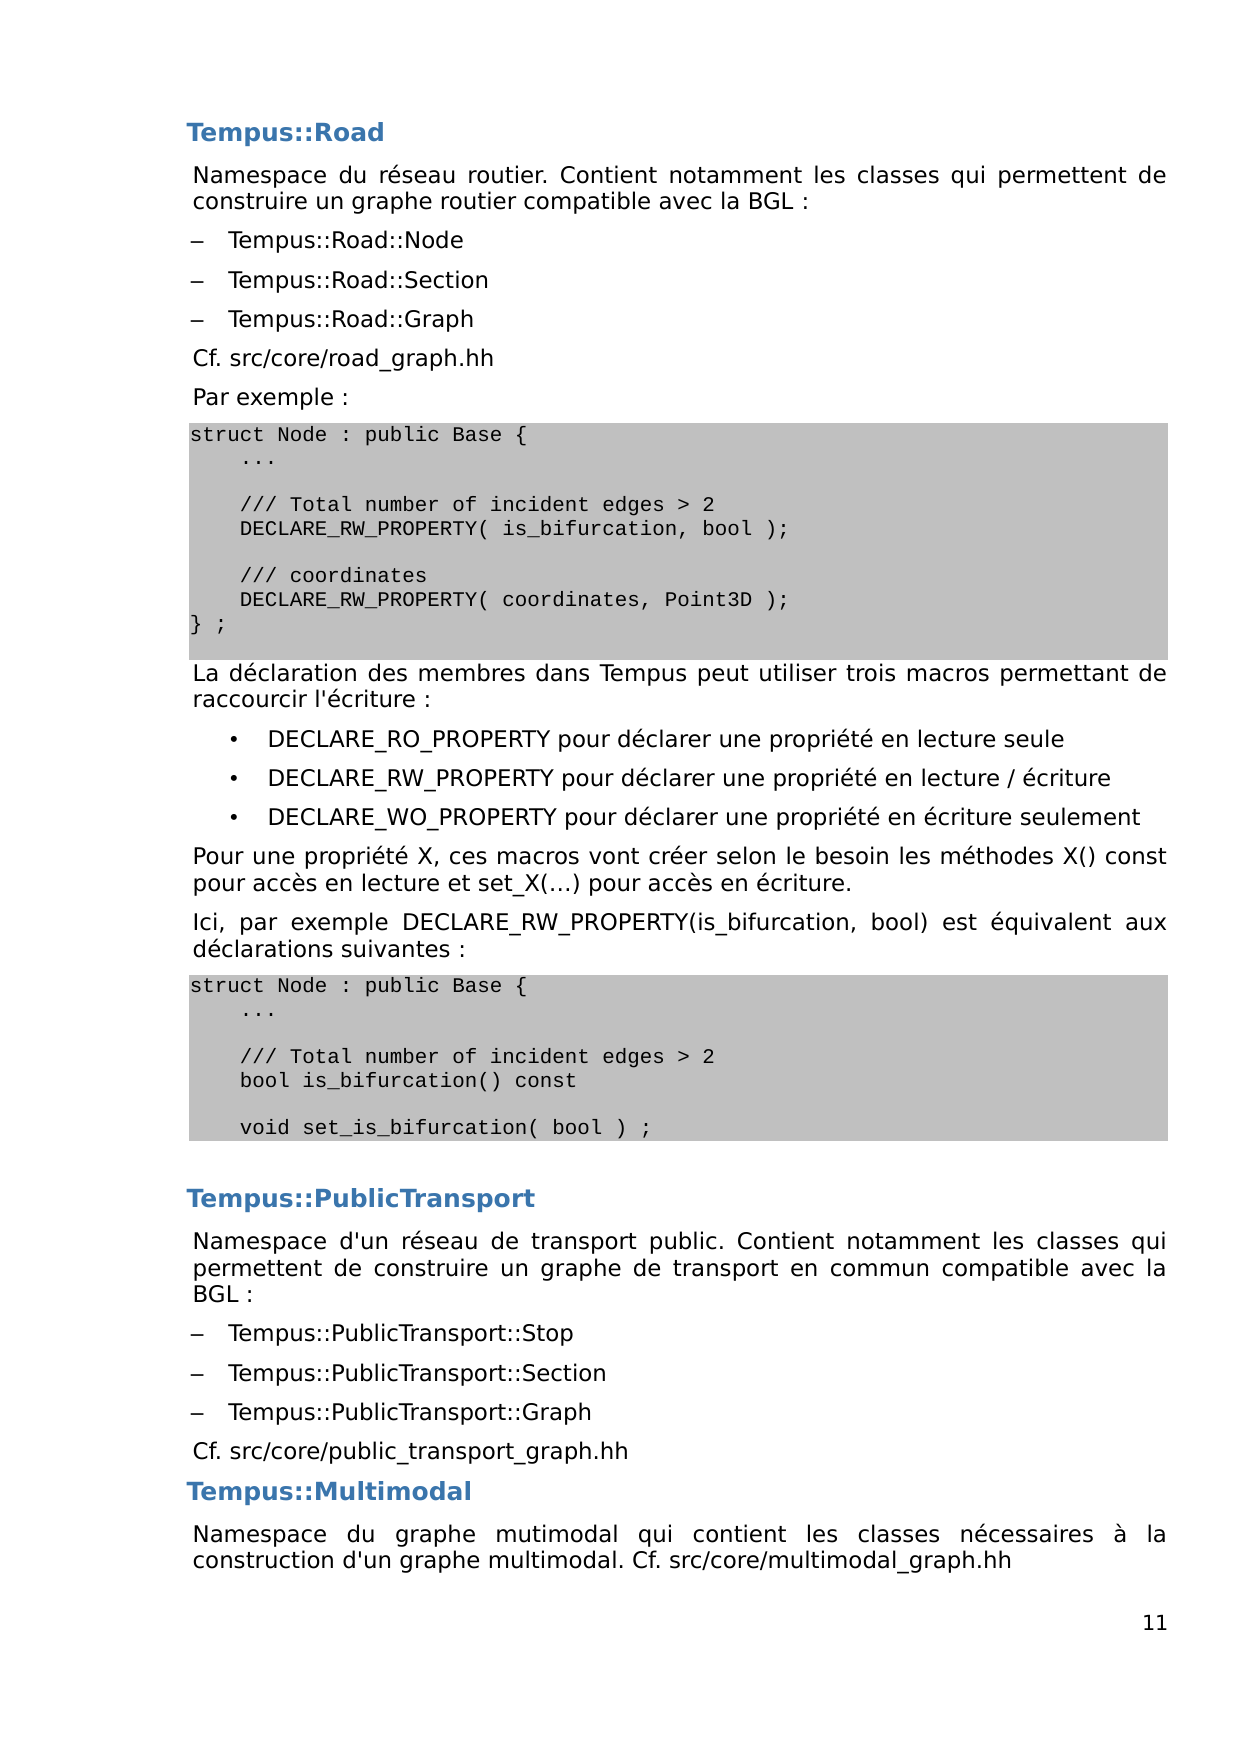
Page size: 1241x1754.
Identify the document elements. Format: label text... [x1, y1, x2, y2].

text ... [189, 447, 1168, 471]
list Tempus::PublicTransport::Graph [191, 1399, 1168, 1426]
text /// coordinates [189, 565, 1168, 589]
text void set_is_bifurcation( bool ) ; [189, 1117, 1168, 1141]
text Ici, par exemple DECLARE_RW_PROPERTY(is_bifurcation, bool) est équivalent aux déclarations suivantes : [192, 909, 1168, 962]
text Par exemple : [192, 384, 1168, 411]
text /// Total number of incident edges > 2 [189, 1046, 1168, 1069]
text /// Total number of incident edges > 2 [189, 494, 1168, 518]
text ... [189, 999, 1168, 1022]
text Cf. src/core/public_transport_graph.hh [192, 1438, 1168, 1465]
list Tempus::Road::Graph [191, 306, 1168, 333]
list Tempus::Road::Section [191, 267, 1168, 293]
text struct Node : public Base { [189, 423, 1168, 447]
text } ; [189, 613, 1168, 636]
text Namespace du graphe mutimodal qui contient les classes nécessaires à la construction d'un graphe multimodal. Cf. src/core/multimodal_graph.hh [192, 1521, 1168, 1574]
text DECLARE_RW_PROPERTY( coordinates, Point3D ); [189, 589, 1168, 613]
list Tempus::PublicTransport::Section [191, 1360, 1168, 1386]
text La déclaration des membres dans Tempus peut utiliser trois macros permettant de raccourcir l'écriture : [192, 660, 1168, 713]
list DECLARE_RW_PROPERTY pour déclarer une propriété en lecture / écriture [230, 765, 1168, 792]
list Tempus::PublicTransport::Stop [191, 1321, 1168, 1347]
text struct Node : public Base { [189, 975, 1168, 999]
subtitle Tempus::PublicTransport [186, 1184, 1168, 1213]
list DECLARE_WO_PROPERTY pour déclarer une propriété en écriture seulement [230, 804, 1168, 831]
text DECLARE_RW_PROPERTY( is_bifurcation, bool ); [189, 518, 1168, 542]
text Cf. src/core/road_graph.hh [192, 345, 1168, 372]
list Tempus::Road::Node [191, 228, 1168, 254]
subtitle Tempus::Road [186, 118, 1168, 147]
text Namespace du réseau routier. Contient notamment les classes qui permettent de construire un graphe routier compatible avec la BGL : [192, 162, 1168, 215]
text bool is_bifurcation() const [189, 1069, 1168, 1093]
text Pour une propriété X, ces macros vont créer selon le besoin les méthodes X() const pour accès en lecture et set_X(…) pour accès en écriture. [192, 843, 1168, 897]
list DECLARE_RO_PROPERTY pour déclarer une propriété en lecture seule [230, 726, 1168, 752]
subtitle Tempus::Multimodal [186, 1477, 1168, 1506]
text Namespace d'un réseau de transport public. Contient notamment les classes qui permettent de construire un graphe de transport en commun compatible avec la BGL : [192, 1228, 1168, 1308]
